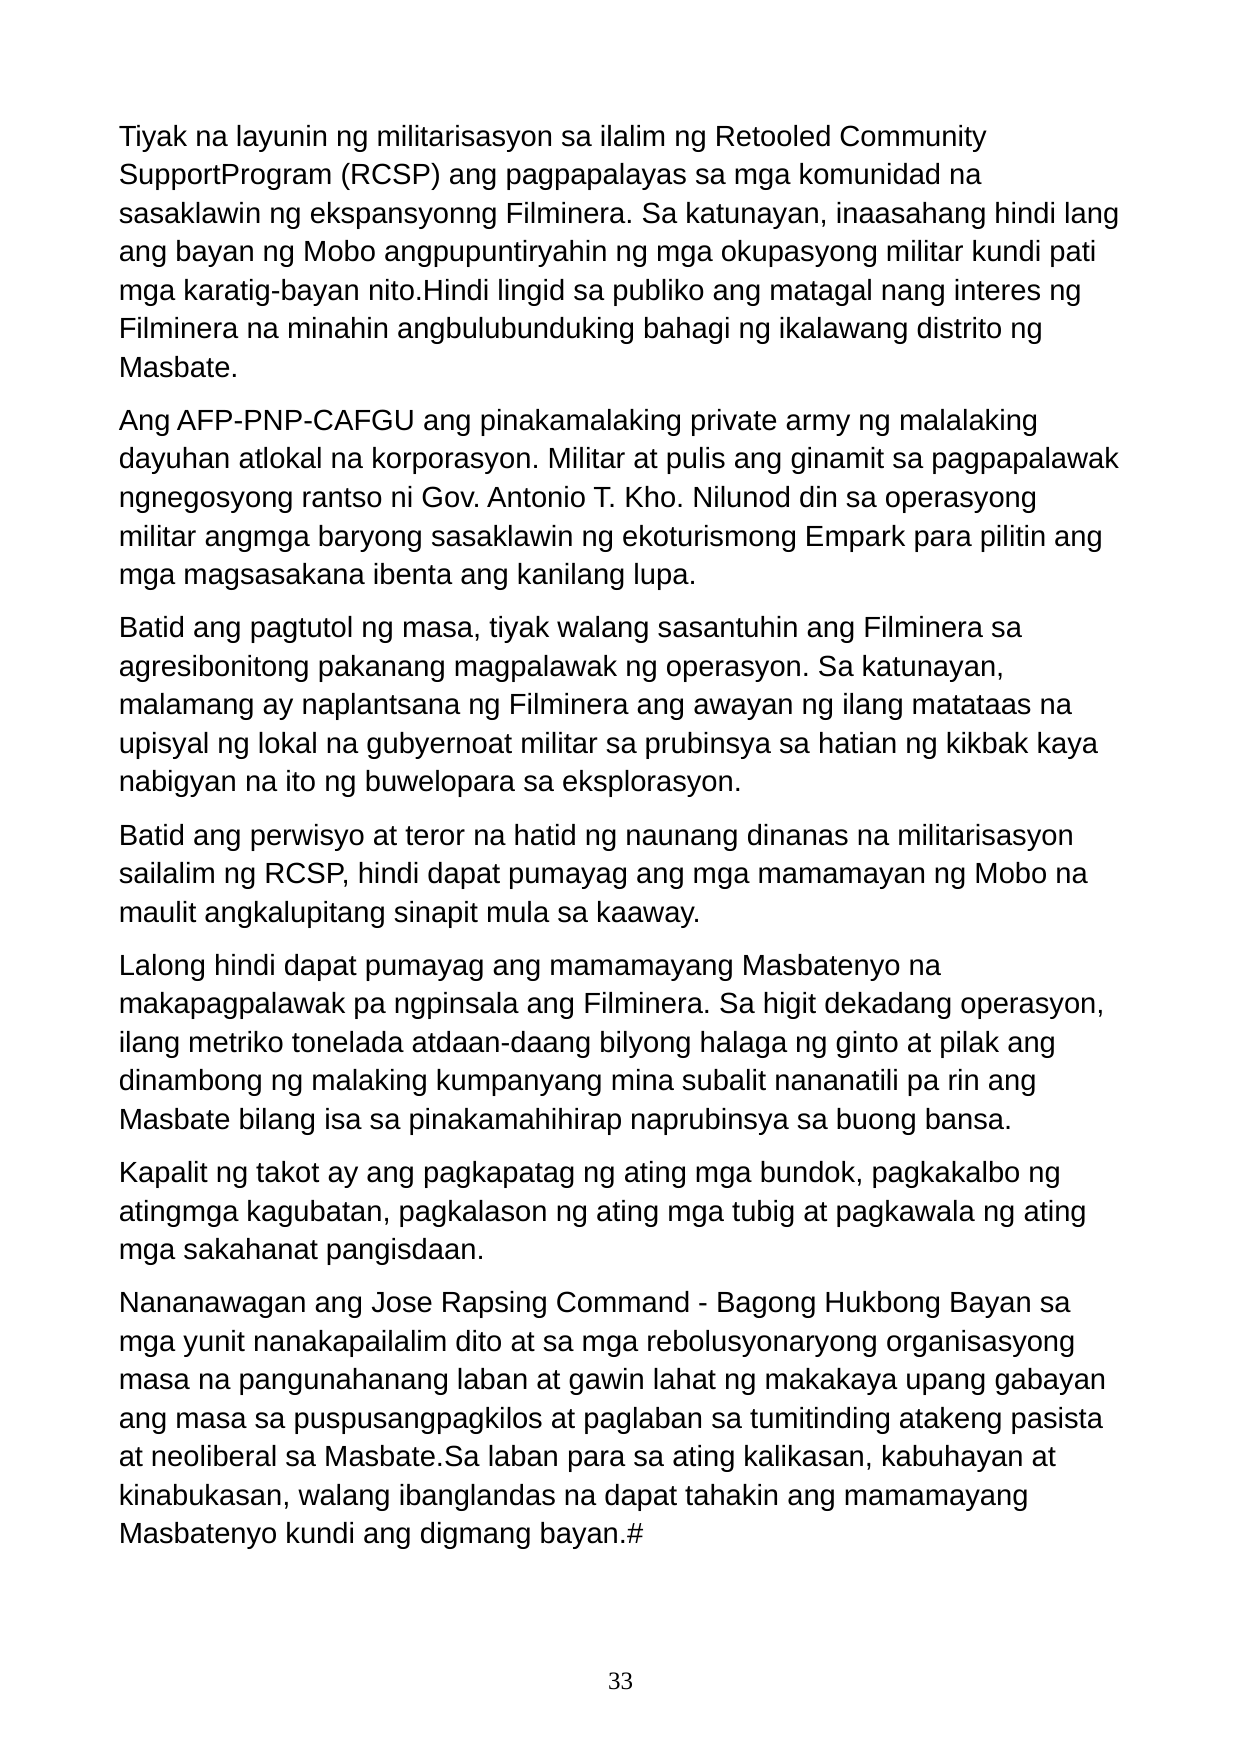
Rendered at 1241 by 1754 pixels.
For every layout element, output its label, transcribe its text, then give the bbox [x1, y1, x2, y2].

text Nananawagan ang Jose Rapsing Command - Bagong Hukbong Bayan sa mga yunit nanakapailalim dito at sa mga rebolusyonaryong organisasyong masa na pangunahanang laban at gawin lahat ng makakaya upang gabayan ang masa sa puspusangpagkilos at paglaban sa tumitinding atakeng pasista at neoliberal sa Masbate.Sa laban para sa ating kalikasan, kabuhayan at kinabukasan, walang ibanglandas na dapat tahakin ang mamamayang Masbatenyo kundi ang digmang bayan.# [118, 1285, 1122, 1550]
text Tiyak na layunin ng militarisasyon sa ilalim ng Retooled Community SupportProgram (RCSP) ang pagpapalayas sa mga komunidad na sasaklawin ng ekspansyonng Filminera. Sa katunayan, inaasahang hindi lang ang bayan ng Mobo angpupuntiryahin ng mga okupasyong militar kundi pati mga karatig-bayan nito.Hindi lingid sa publiko ang matagal nang interes ng Filminera na minahin angbulubunduking bahagi ng ikalawang distrito ng Masbate. [118, 118, 1122, 383]
text Ang AFP-PNP-CAFGU ang pinakamalaking private army ng malalaking dayuhan atlokal na korporasyon. Militar at pulis ang ginamit sa pagpapalawak ngnegosyong rantso ni Gov. Antonio T. Kho. Nilunod din sa operasyong militar angmga baryong sasaklawin ng ekoturismong Empark para pilitin ang mga magsasakana ibenta ang kanilang lupa. [118, 403, 1122, 591]
text Batid ang perwisyo at teror na hatid ng naunang dinanas na militarisasyon sailalim ng RCSP, hindi dapat pumayag ang mga mamamayan ng Mobo na maulit angkalupitang sinapit mula sa kaaway. [118, 817, 1122, 928]
text Lalong hindi dapat pumayag ang mamamayang Masbatenyo na makapagpalawak pa ngpinsala ang Filminera. Sa higit dekadang operasyon, ilang metriko tonelada atdaan-daang bilyong halaga ng ginto at pilak ang dinambong ng malaking kumpanyang mina subalit nananatili pa rin ang Masbate bilang isa sa pinakamahihirap naprubinsya sa buong bansa. [118, 948, 1122, 1135]
text Kapalit ng takot ay ang pagkapatag ng ating mga bundok, pagkakalbo ng atingmga kagubatan, pagkalason ng ating mga tubig at pagkawala ng ating mga sakahanat pangisdaan. [118, 1155, 1122, 1266]
text Batid ang pagtutol ng masa, tiyak walang sasantuhin ang Filminera sa agresibonitong pakanang magpalawak ng operasyon. Sa katunayan, malamang ay naplantsana ng Filminera ang awayan ng ilang matataas na upisyal ng lokal na gubyernoat militar sa prubinsya sa hatian ng kikbak kaya nabigyan na ito ng buwelopara sa eksplorasyon. [118, 610, 1122, 798]
